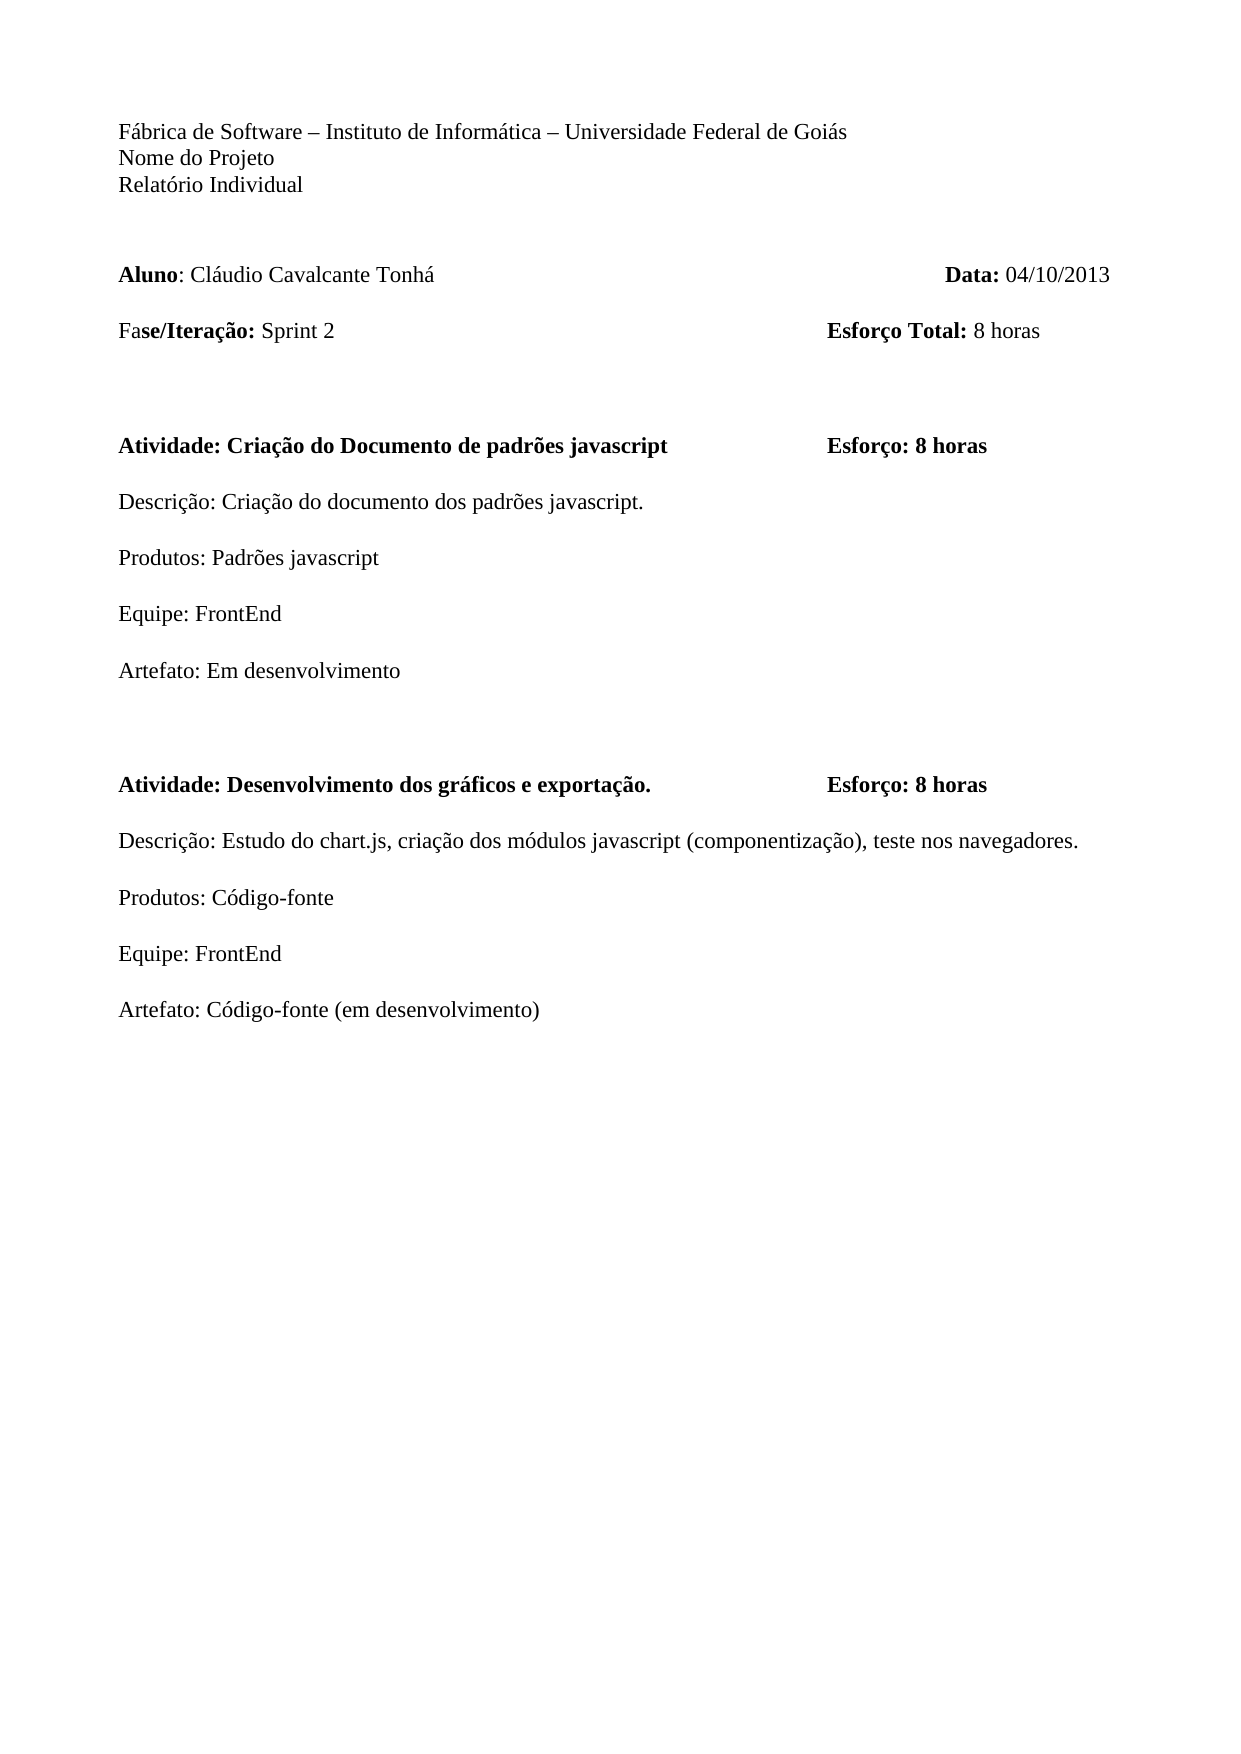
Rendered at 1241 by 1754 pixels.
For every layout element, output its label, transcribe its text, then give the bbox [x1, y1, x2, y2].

text Fase/Iteração: Sprint 2 Esforço Total: 8 horas [118, 317, 1122, 344]
text Relatório Individual [118, 171, 1122, 197]
text Aluno: Cláudio Cavalcante Tonhá Data: 04/10/2013 [118, 261, 1122, 287]
text Produtos: Padrões javascript [118, 544, 1122, 571]
text Atividade: Desenvolvimento dos gráficos e exportação. Esforço: 8 horas [118, 771, 1122, 798]
text Equipe: FrontEnd [118, 601, 1122, 627]
text Atividade: Criação do Documento de padrões javascript Esforço: 8 horas [118, 432, 1122, 458]
text Descrição: Criação do documento dos padrões javascript. [118, 488, 1122, 514]
text Nome do Projeto [118, 144, 1122, 171]
text Artefato: Em desenvolvimento [118, 657, 1122, 683]
text Descrição: Estudo do chart.js, criação dos módulos javascript (componentização), teste nos navegadores. [118, 828, 1122, 854]
text Fábrica de Software – Instituto de Informática – Universidade Federal de Goiás [118, 118, 1122, 144]
text Produtos: Código-fonte [118, 884, 1122, 910]
text Artefato: Código-fonte (em desenvolvimento) [118, 996, 1122, 1022]
text Equipe: FrontEnd [118, 940, 1122, 966]
